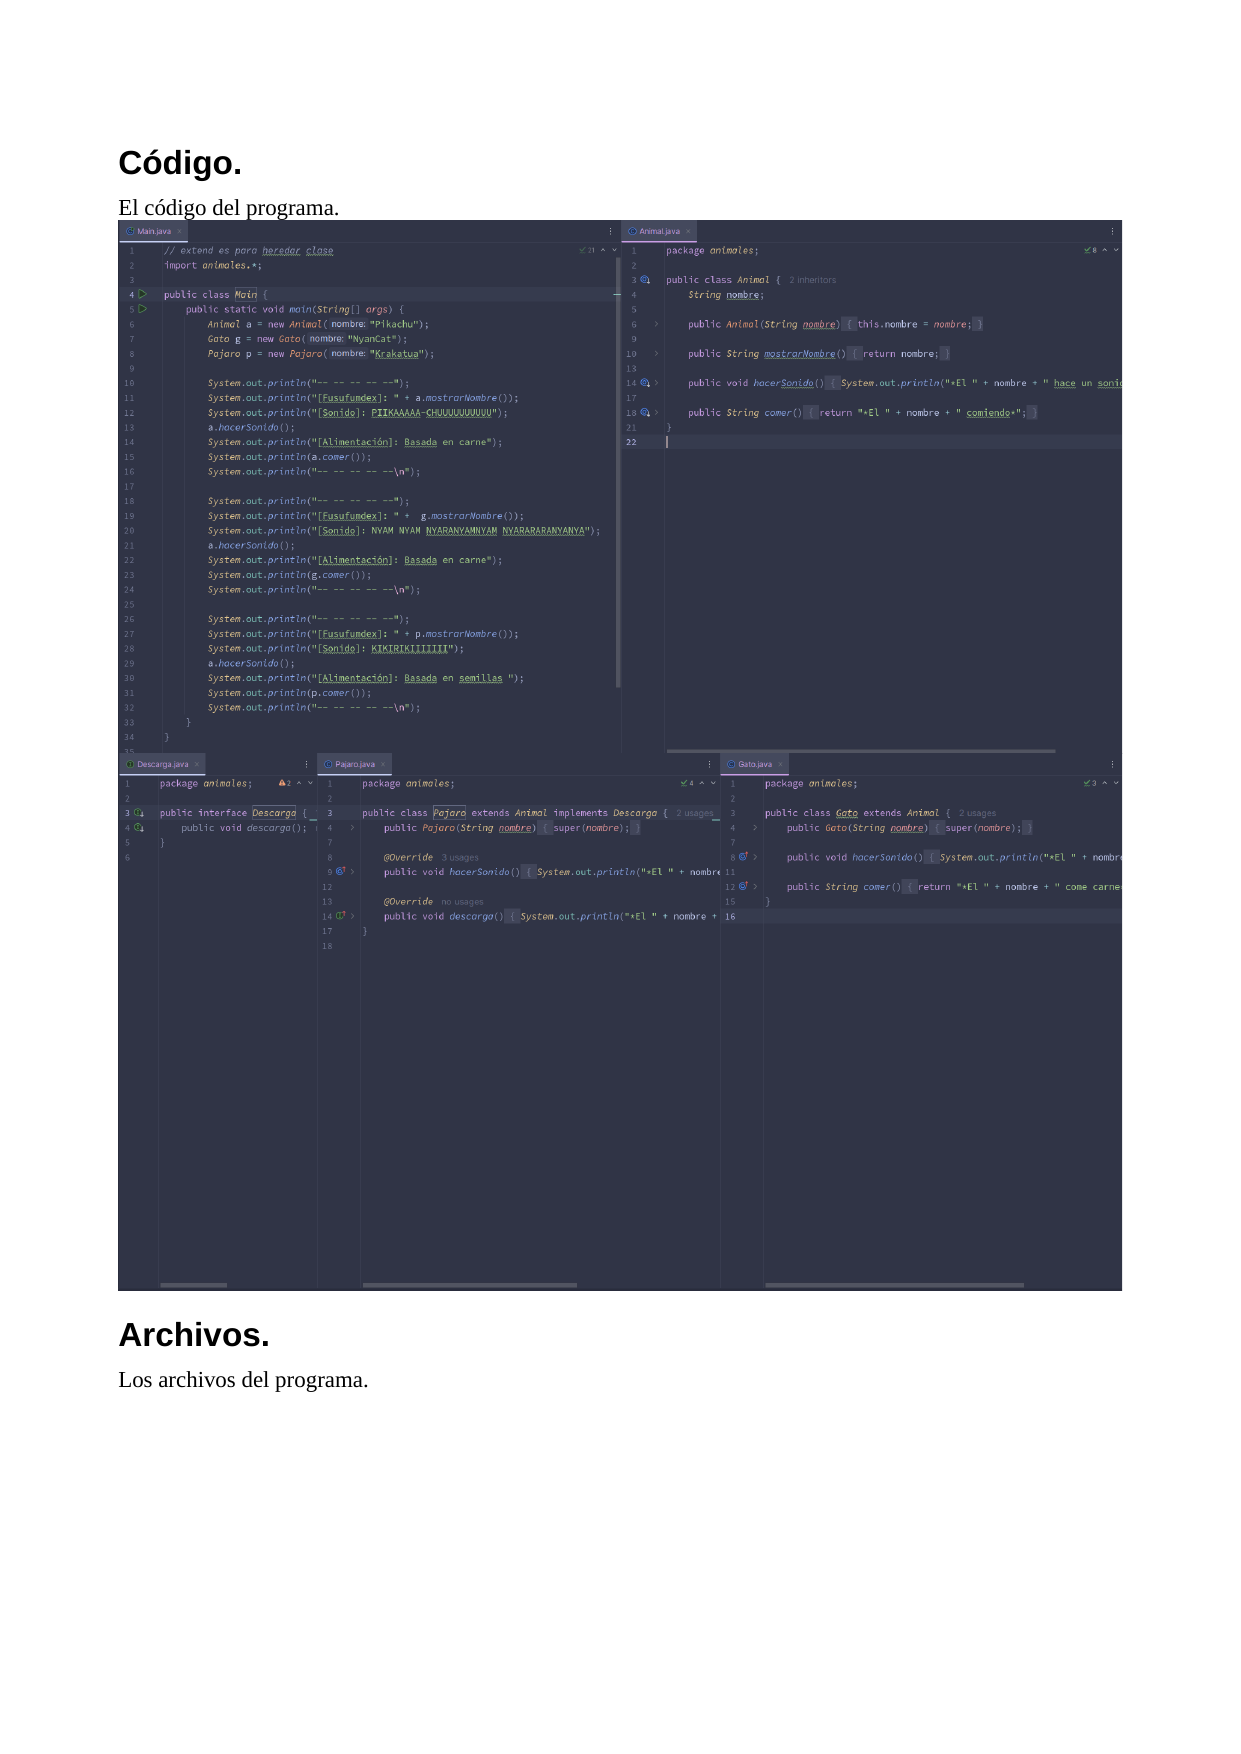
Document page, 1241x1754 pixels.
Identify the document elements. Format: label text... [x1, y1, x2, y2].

subtitle Código. [118, 143, 1122, 182]
subtitle Archivos. [118, 1315, 1122, 1354]
text El código del programa. [118, 194, 1122, 220]
picture [118, 220, 1123, 1291]
text Los archivos del programa. [118, 1366, 1122, 1393]
